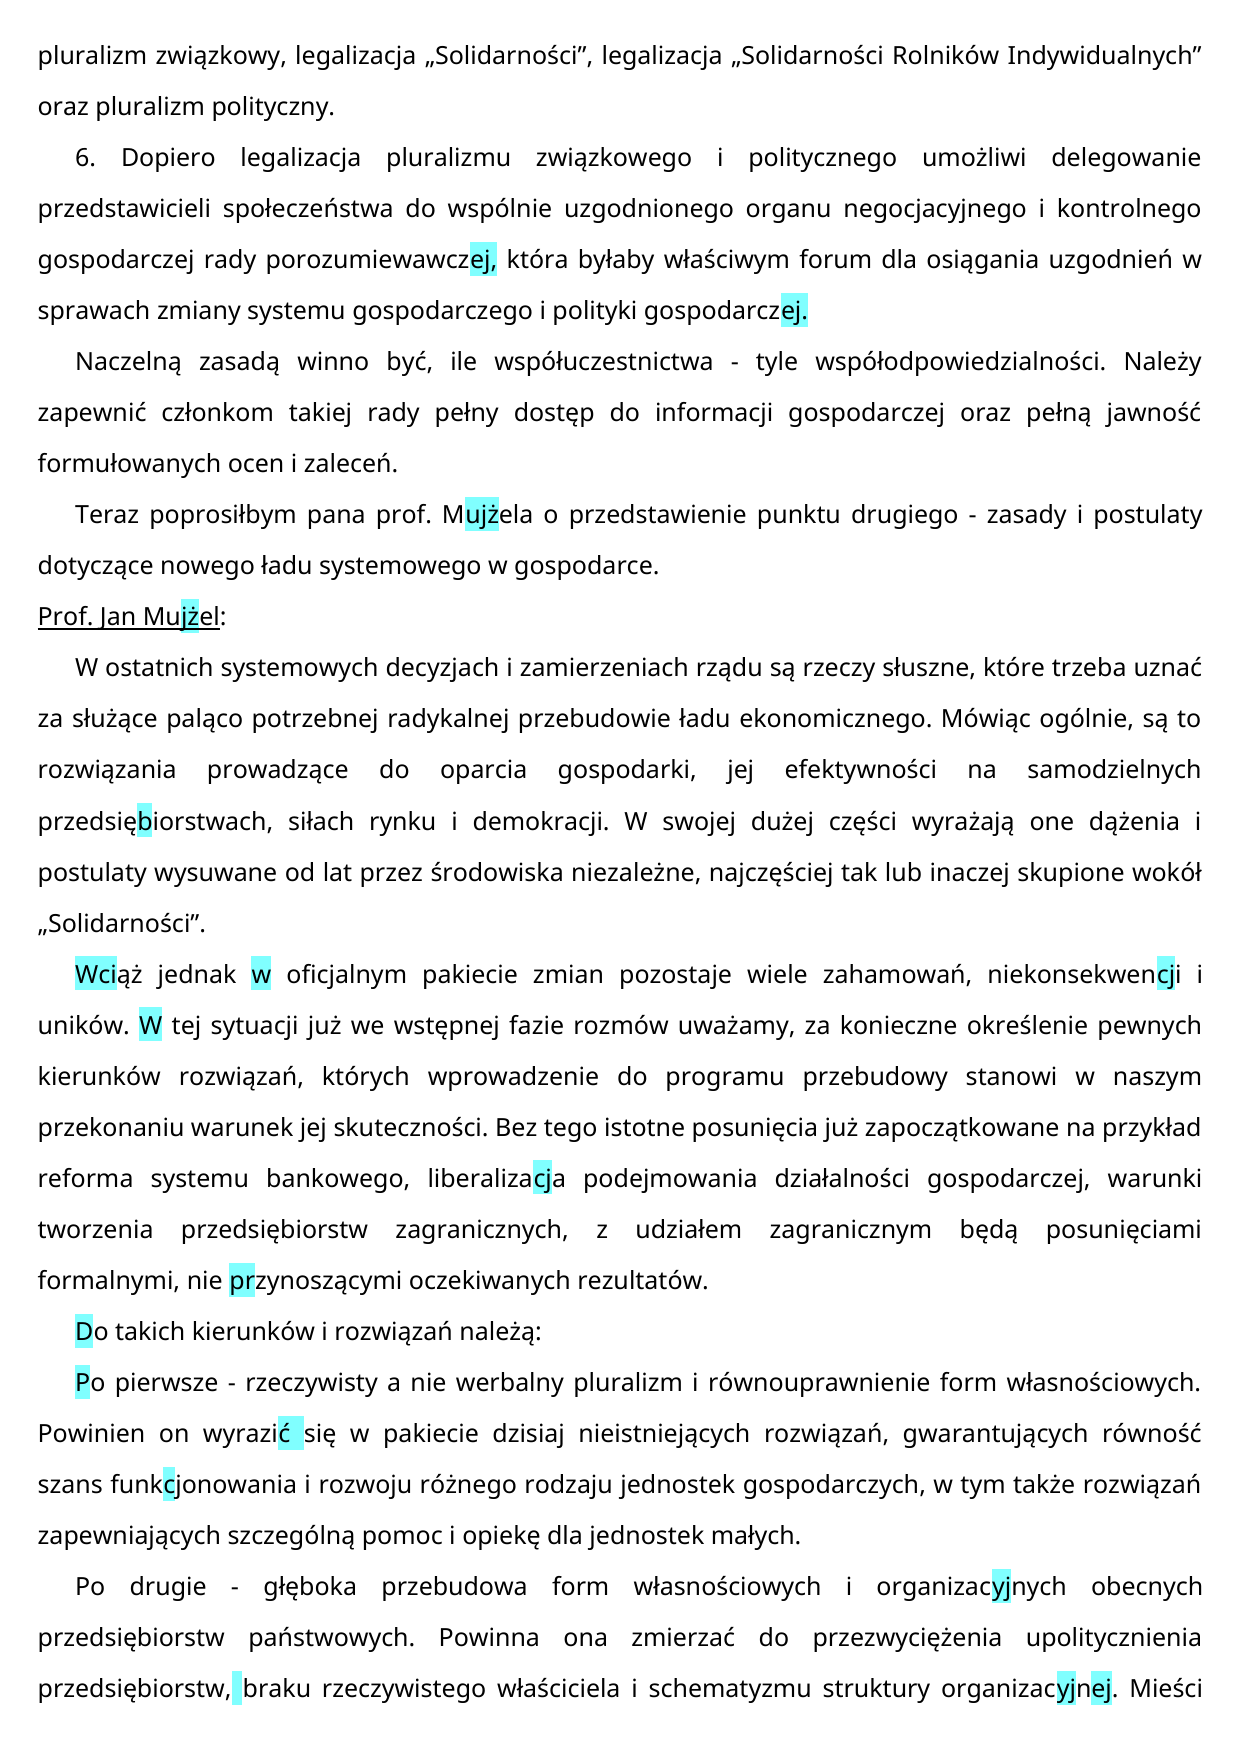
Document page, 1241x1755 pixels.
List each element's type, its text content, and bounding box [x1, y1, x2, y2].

text Po pierwsze - rzeczywisty a nie werbalny pluralizm i równouprawnienie form własnościowych. Powinien on wyrazić się w pakiecie dzisiaj nieistniejących rozwiązań, gwarantujących równość szans funkcjonowania i rozwoju różnego rodzaju jednostek gospodarczych, w tym także rozwiązań zapewniających szczególną pomoc i opiekę dla jednostek małych. [37, 1364, 1203, 1552]
text Do takich kierunków i rozwiązań należą: [37, 1313, 1203, 1348]
text Wciąż jednak w oficjalnym pakiecie zmian pozostaje wiele zahamowań, niekonsekwencji i uników. W tej sytuacji już we wstępnej fazie rozmów uważamy, za konieczne określenie pewnych kierunków rozwiązań, których wprowadzenie do programu przebudowy stanowi w naszym przekonaniu warunek jej skuteczności. Bez tego istotne posunięcia już zapoczątkowane na przykład reforma systemu bankowego, liberalizacja podejmowania działalności gospodarczej, warunki tworzenia przedsiębiorstw zagranicznych, z udziałem zagranicznym będą posunięciami formalnymi, nie przynoszącymi oczekiwanych rezultatów. [37, 956, 1203, 1297]
text 6. Dopiero legalizacja pluralizmu związkowego i politycznego umożliwi delegowanie przedstawicieli społeczeństwa do wspólnie uzgodnionego organu negocjacyjnego i kontrolnego gospodarczej rady porozumiewawczej, która byłaby właściwym forum dla osiągania uzgodnień w sprawach zmiany systemu gospodarczego i polityki gospodarczej. [37, 139, 1203, 327]
text Po drugie - głęboka przebudowa form własnościowych i organizacyjnych obecnych przedsiębiorstw państwowych. Powinna ona zmierzać do przezwyciężenia upolitycznienia przedsiębiorstw, braku rzeczywistego właściciela i schematyzmu struktury organizacyjnej. Mieści [37, 1569, 1203, 1705]
text Naczelną zasadą winno być, ile współuczestnictwa - tyle współodpowiedzialności. Należy zapewnić członkom takiej rady pełny dostęp do informacji gospodarczej oraz pełną jawność formułowanych ocen i zaleceń. [37, 344, 1203, 480]
text W ostatnich systemowych decyzjach i zamierzeniach rządu są rzeczy słuszne, które trzeba uznać za służące paląco potrzebnej radykalnej przebudowie ładu ekonomicznego. Mówiąc ogólnie, są to rozwiązania prowadzące do oparcia gospodarki, jej efektywności na samodzielnych przedsiębiorstwach, siłach rynku i demokracji. W swojej dużej części wyrażają one dążenia i postulaty wysuwane od lat przez środowiska niezależne, najczęściej tak lub inaczej skupione wokół „Solidarności”. [37, 650, 1203, 939]
text Teraz poprosiłbym pana prof. Mujżela o przedstawienie punktu drugiego - zasady i postulaty dotyczące nowego ładu systemowego w gospodarce. [37, 497, 1203, 582]
text pluralizm związkowy, legalizacja „Solidarności”, legalizacja „Solidarności Rolników Indywidualnych” oraz pluralizm polityczny. [37, 37, 1203, 123]
text Prof. Jan Mujżel: [37, 599, 1203, 633]
